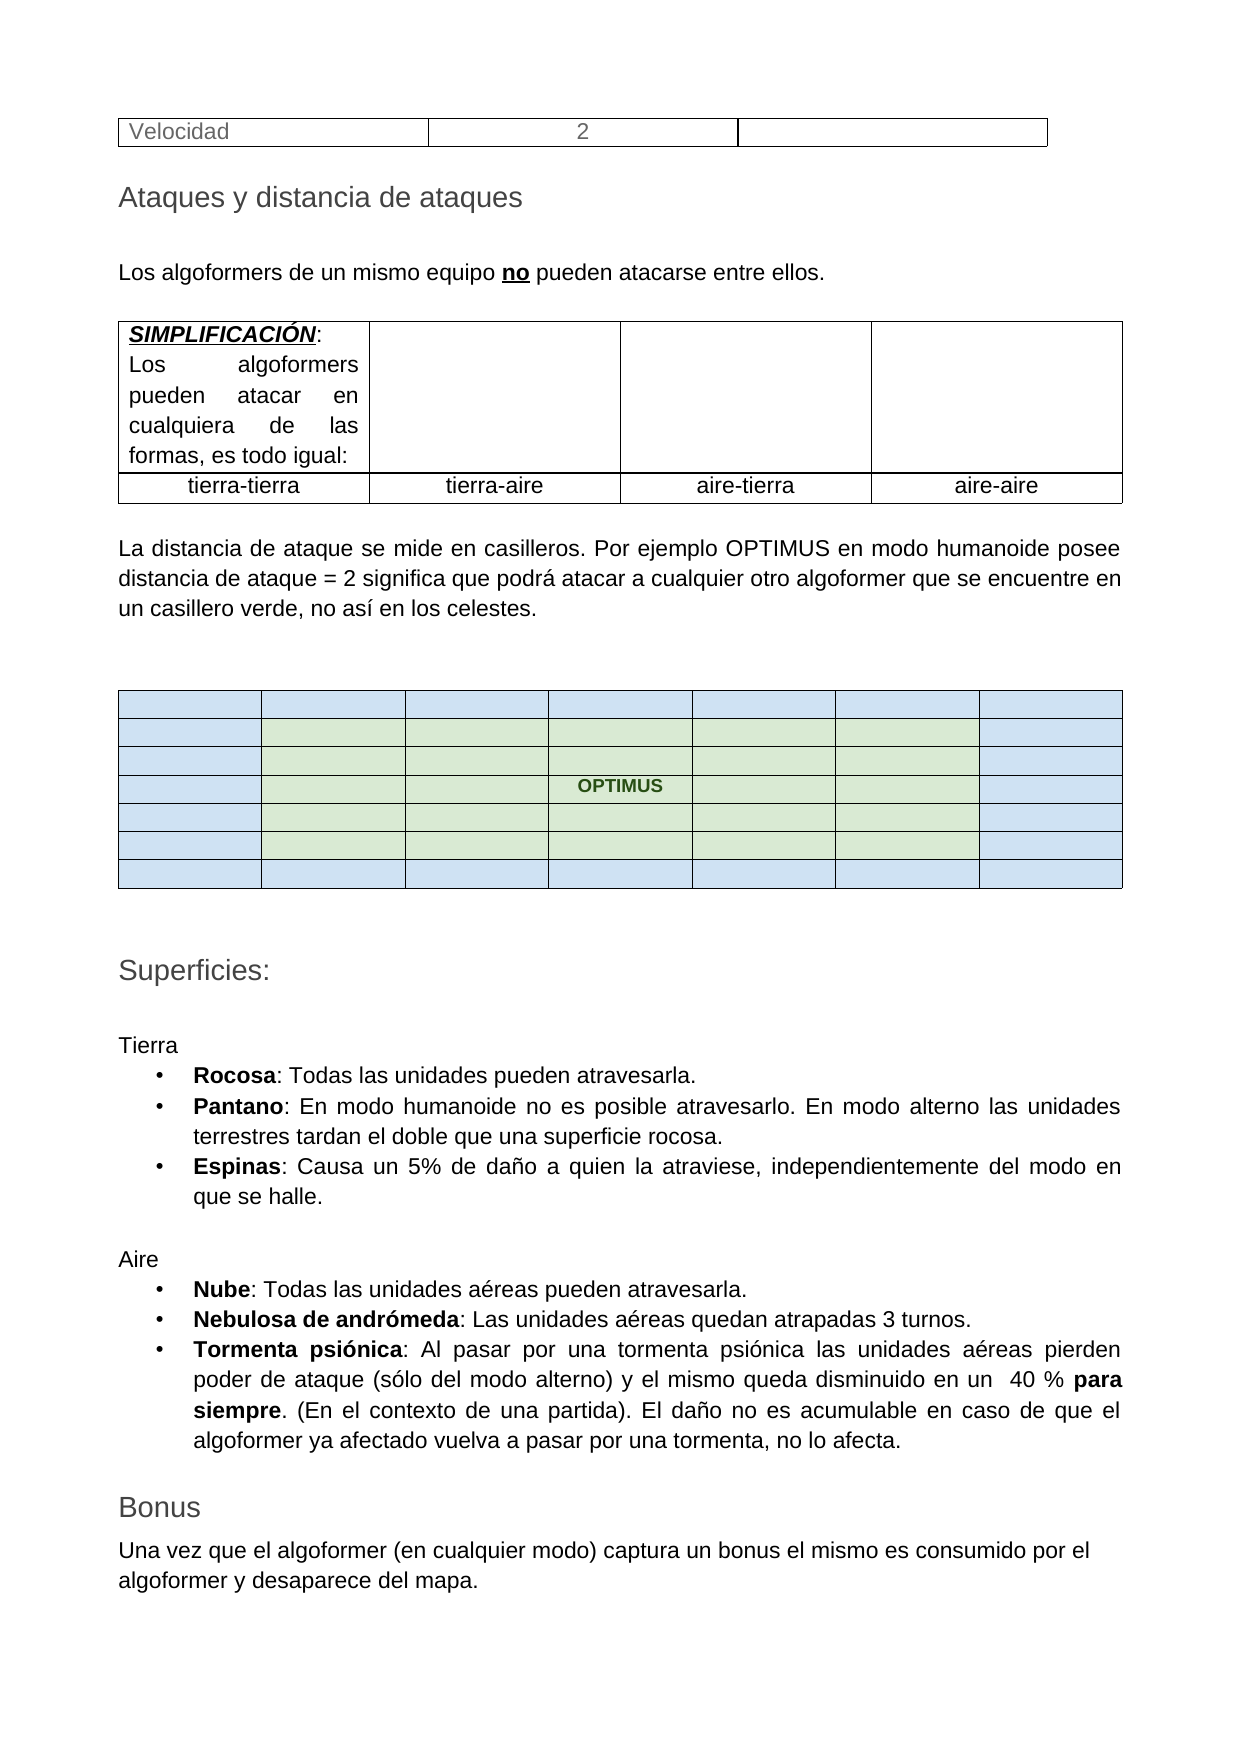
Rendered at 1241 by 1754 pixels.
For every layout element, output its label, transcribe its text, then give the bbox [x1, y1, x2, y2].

text Una vez que el algoformer (en cualquier modo) captura un bonus el mismo es consumido por el algoformer y desaparece del mapa. [118, 1537, 1122, 1594]
table_cell [119, 747, 261, 775]
table_cell aire-aire [872, 474, 1122, 503]
table_header [549, 691, 692, 718]
table_cell [119, 860, 261, 888]
table_header [370, 322, 620, 472]
table_cell [119, 832, 261, 859]
table_cell [980, 776, 1122, 803]
table_cell tierra-aire [370, 474, 620, 503]
text Los algoformers de un mismo equipo no pueden atacarse entre ellos. [118, 259, 1122, 285]
table_header [406, 691, 548, 718]
table_cell [549, 719, 692, 746]
table_cell [406, 832, 548, 859]
table_header SIMPLIFICACIÓN: Los algoformers pueden atacar en cualquiera de las formas, es todo igual: [119, 322, 369, 472]
list Espinas: Causa un 5% de daño a quien la atraviese, independientemente del modo en que se halle. [156, 1153, 1122, 1209]
table_cell [406, 804, 548, 831]
table_cell OPTIMUS [549, 776, 692, 803]
text Superficies: [118, 953, 1122, 987]
text Bonus [118, 1490, 1122, 1524]
table_cell [406, 719, 548, 746]
table_cell [980, 747, 1122, 775]
text Tierra [118, 1032, 1122, 1058]
table_cell [693, 719, 835, 746]
table_cell [739, 119, 1047, 146]
table_cell [406, 860, 548, 888]
table_cell [406, 776, 548, 803]
text La distancia de ataque se mide en casilleros. Por ejemplo OPTIMUS en modo humanoide posee distancia de ataque = 2 significa que podrá atacar a cualquier otro algoformer que se encuentre en un casillero verde, no así en los celestes. [118, 535, 1122, 622]
table_cell [836, 747, 979, 775]
table_cell [836, 804, 979, 831]
table_cell [693, 804, 835, 831]
table_header [621, 322, 871, 472]
table_cell [693, 776, 835, 803]
text Aire [118, 1246, 1122, 1272]
text Ataques y distancia de ataques [118, 180, 1122, 213]
table_cell [262, 719, 405, 746]
table_cell [549, 804, 692, 831]
table_cell [693, 747, 835, 775]
table_cell [980, 804, 1122, 831]
table_cell [549, 860, 692, 888]
table_cell [693, 832, 835, 859]
table_cell [262, 832, 405, 859]
table_cell [693, 860, 835, 888]
table_header [693, 691, 835, 718]
list Rocosa: Todas las unidades pueden atravesarla. [156, 1062, 1122, 1089]
table_cell [980, 832, 1122, 859]
table_cell [836, 719, 979, 746]
table_cell [119, 719, 261, 746]
table_cell [980, 860, 1122, 888]
table_header [836, 691, 979, 718]
list Nebulosa de andrómeda: Las unidades aéreas quedan atrapadas 3 turnos. [156, 1306, 1122, 1332]
table_cell [980, 719, 1122, 746]
table_cell [406, 747, 548, 775]
list Nube: Todas las unidades aéreas pueden atravesarla. [156, 1276, 1122, 1302]
table_cell Velocidad [119, 119, 428, 146]
table_cell [262, 804, 405, 831]
table_cell [119, 776, 261, 803]
table_header [119, 691, 261, 718]
table_header [262, 691, 405, 718]
table_header [872, 322, 1122, 472]
table_cell aire-tierra [621, 474, 871, 503]
table_cell tierra-tierra [119, 474, 369, 503]
list Tormenta psiónica: Al pasar por una tormenta psiónica las unidades aéreas pierden poder de ataque (sólo del modo alterno) y el mismo queda disminuido en un 40 % para siempre. (En el contexto de una partida). El daño no es acumulable en caso de que el algoformer ya afectado vuelva a pasar por una tormenta, no lo afecta. [156, 1336, 1122, 1453]
table_header [980, 691, 1122, 718]
table_cell [262, 860, 405, 888]
table_cell [262, 747, 405, 775]
table_cell [549, 747, 692, 775]
table_cell [836, 776, 979, 803]
table_cell [836, 832, 979, 859]
table_cell [119, 804, 261, 831]
table_cell [836, 860, 979, 888]
table_cell [262, 776, 405, 803]
list Pantano: En modo humanoide no es posible atravesarlo. En modo alterno las unidades terrestres tardan el doble que una superficie rocosa. [156, 1093, 1122, 1149]
table_cell 2 [429, 119, 737, 146]
table_cell [549, 832, 692, 859]
